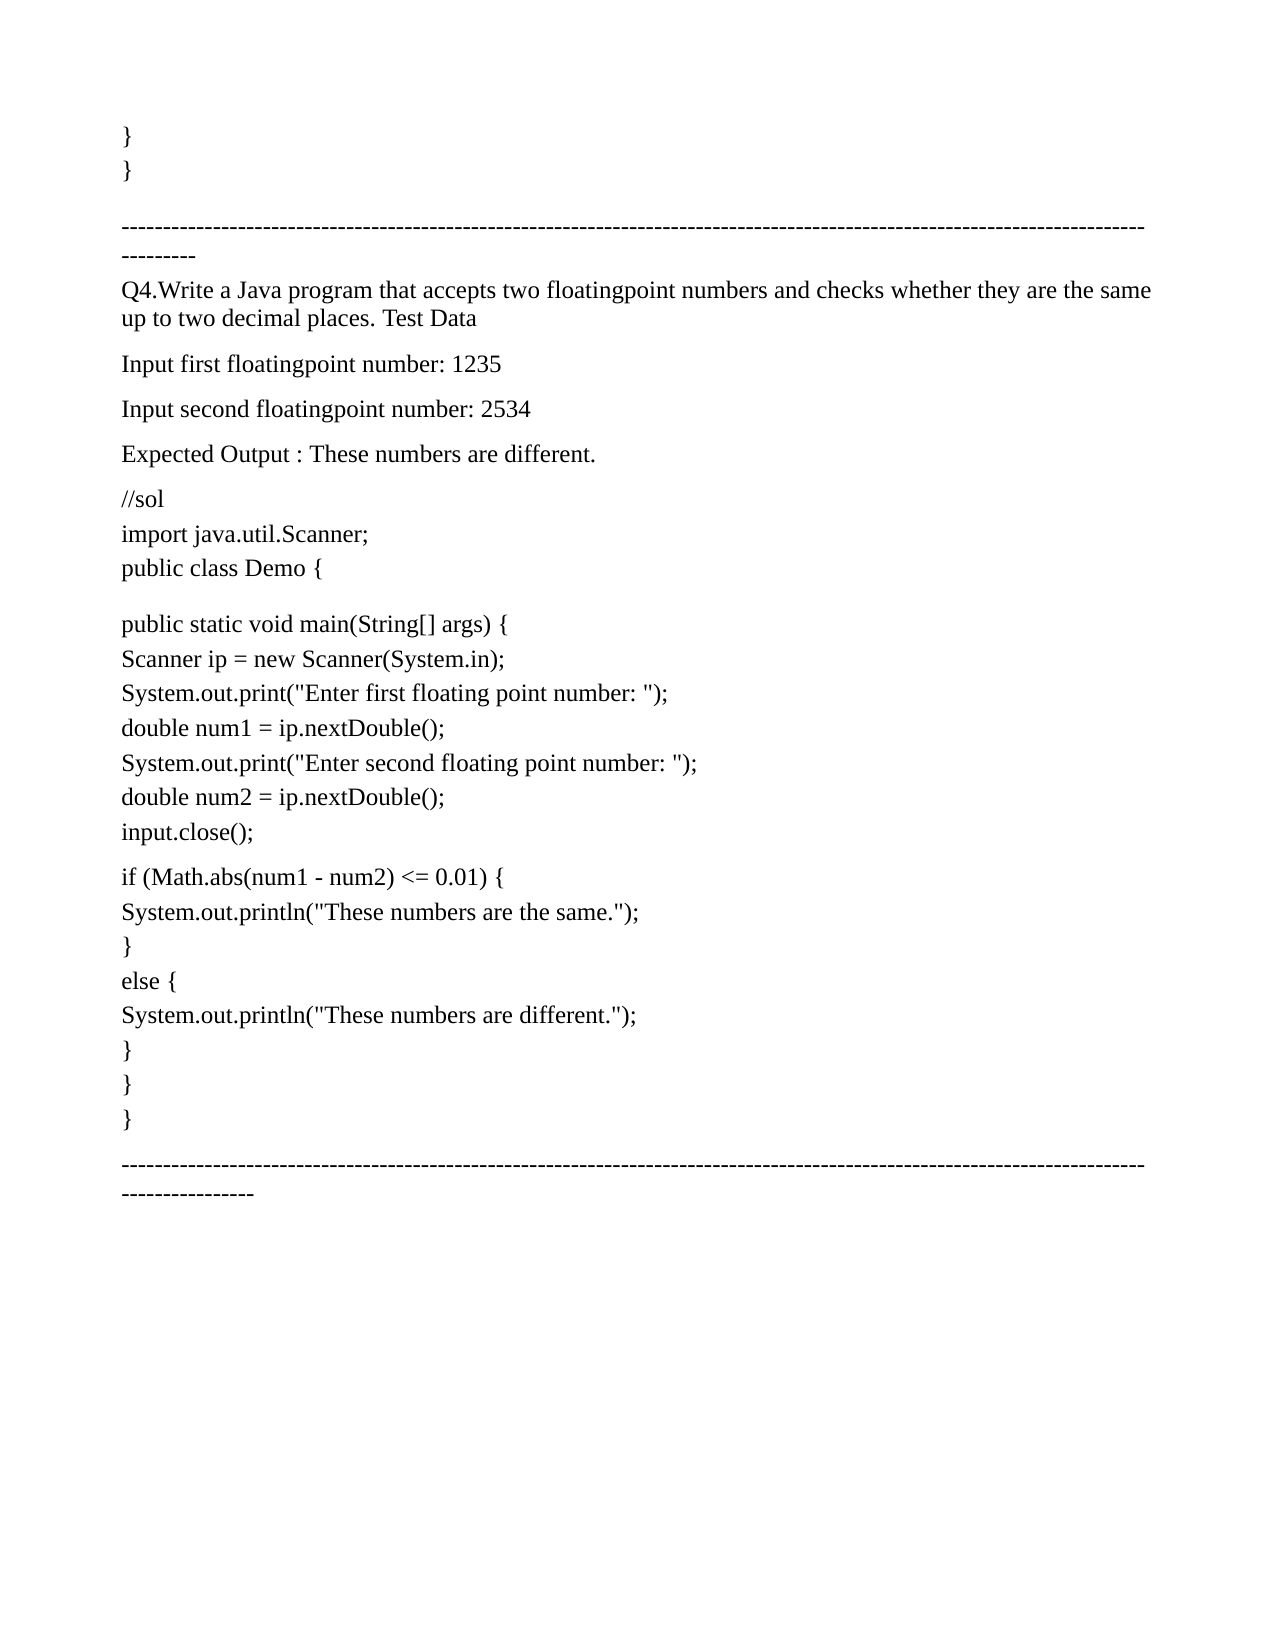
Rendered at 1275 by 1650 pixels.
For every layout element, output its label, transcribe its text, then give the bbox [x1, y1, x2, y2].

table_header public class Demo { [118, 551, 341, 585]
table_header ------------------------------------------------------------------------------------------------------------------------------------------- [118, 1146, 1157, 1210]
table_header [118, 335, 133, 346]
table_header } [118, 1067, 151, 1101]
table_header } [118, 118, 151, 153]
table_header //sol [118, 481, 182, 516]
table_header double num1 = ip.nextDouble(); [118, 710, 463, 745]
table_header ------------------------------------------------------------------------------------------------------------------------------------ [118, 209, 1157, 272]
table_header Input first floating­point number: 1235 [118, 346, 520, 380]
table_header Q4.Write a Java program that accepts two floating­point numbers and checks whether they are the same up to two decimal places. Test Data [118, 272, 1157, 335]
table_header } [118, 153, 151, 187]
table_header } [118, 1032, 151, 1067]
table_header [118, 1136, 133, 1146]
table_header import java.util.Scanner; [118, 516, 387, 551]
table_header [118, 380, 133, 391]
table_header } [118, 1101, 151, 1136]
table_header [118, 426, 133, 436]
table_header System.out.print("Enter second floating point number: "); [118, 745, 716, 779]
table_header [118, 198, 133, 208]
table_header System.out.println("These numbers are the same."); [118, 894, 657, 928]
table_header input.close(); [118, 814, 271, 848]
table_header [118, 1215, 133, 1225]
table_header double num2 = ip.nextDouble(); [118, 779, 463, 814]
table_header } [118, 928, 151, 963]
table_header [118, 596, 133, 606]
table_header public static void main(String[] args) { [118, 606, 528, 641]
table_header [118, 187, 133, 198]
table_header if (Math.abs(num1 - num2) <= 0.01) { [118, 859, 523, 894]
table_header Expected Output : These numbers are different. [118, 436, 614, 471]
table_header Scanner ip = new Scanner(System.in); [118, 641, 523, 676]
table_header System.out.print("Enter first floating point number: "); [118, 676, 687, 710]
table_header [118, 471, 133, 481]
table_header Input second floating­point number: 2534 [118, 391, 549, 426]
table_header [118, 849, 133, 859]
table_header System.out.println("These numbers are different."); [118, 998, 654, 1032]
table_header [118, 585, 133, 596]
table_header else { [118, 963, 196, 997]
